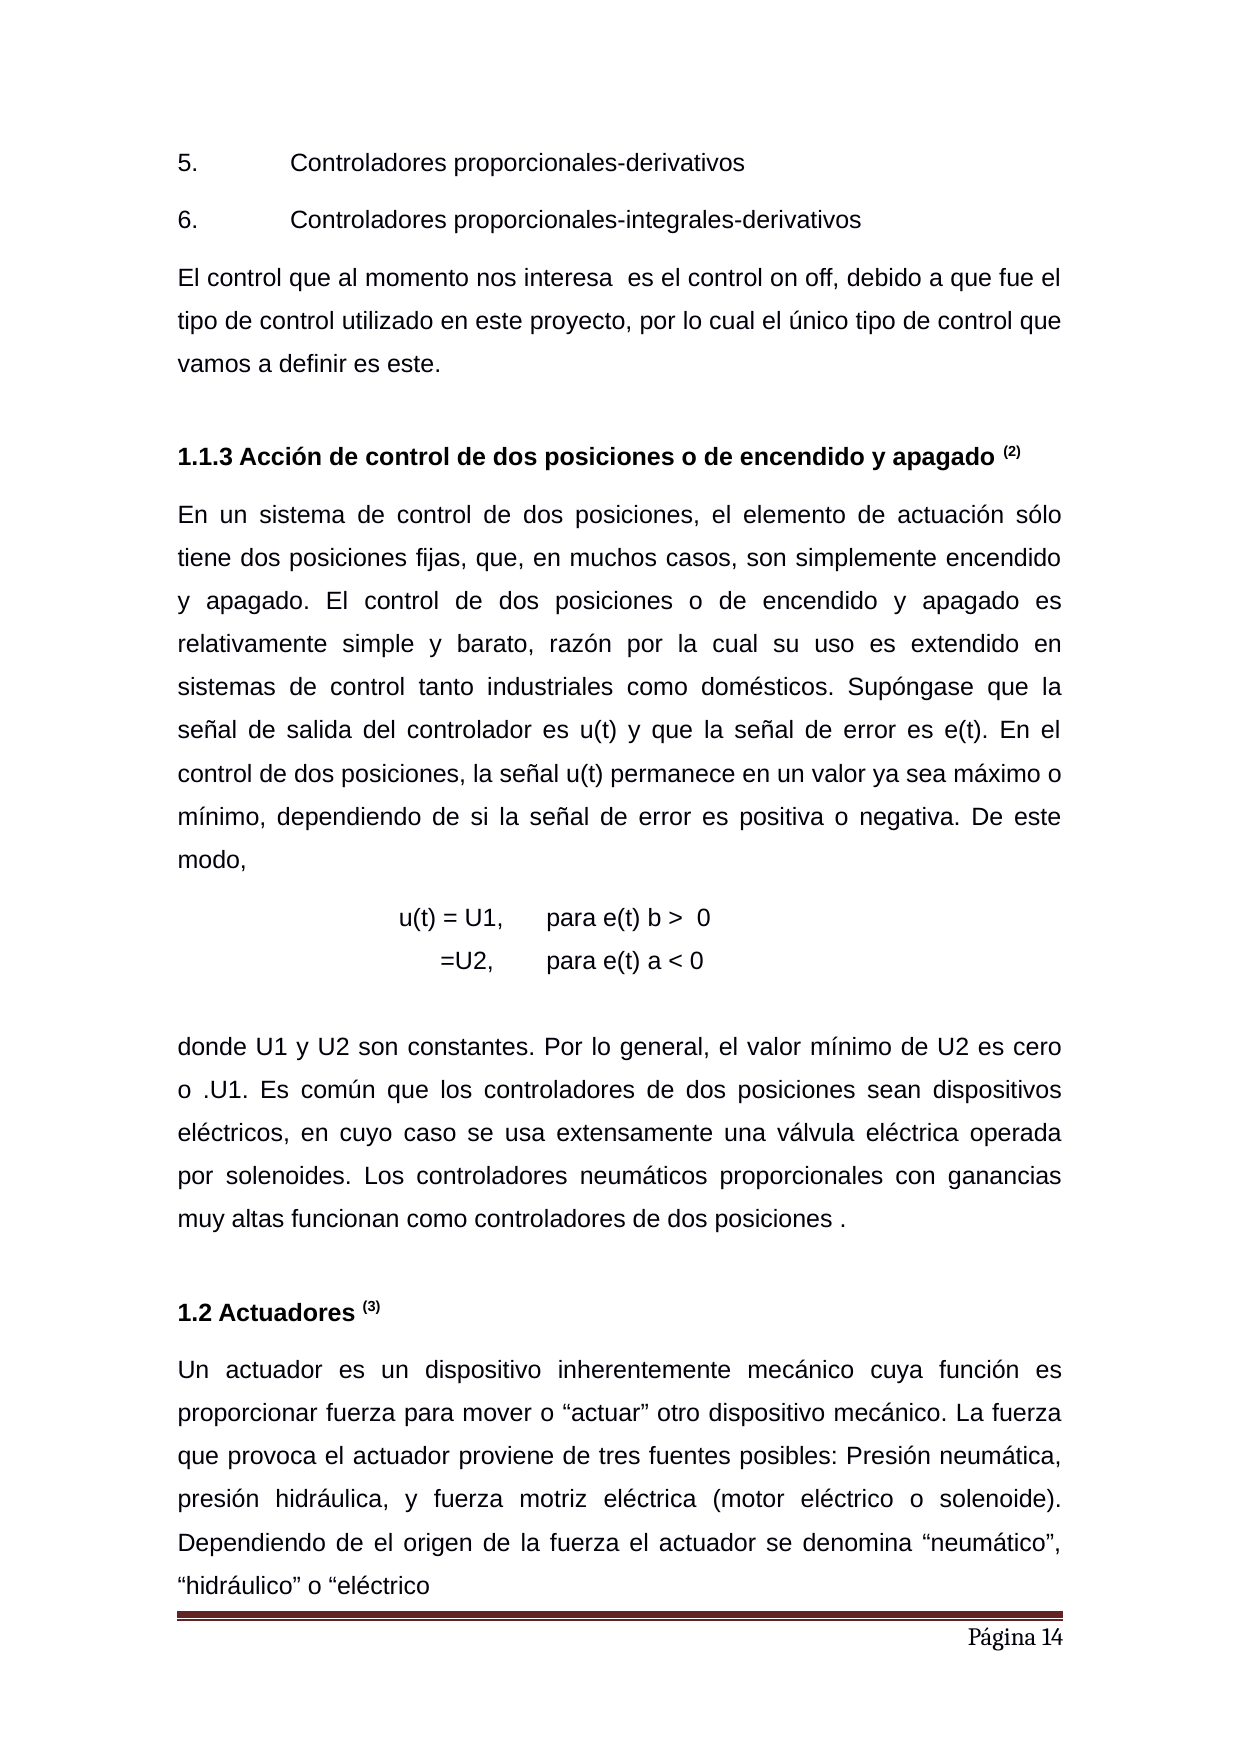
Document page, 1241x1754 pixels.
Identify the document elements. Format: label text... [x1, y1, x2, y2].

list Controladores proporcionales-derivativos [177, 148, 1063, 176]
list Controladores proporcionales-integrales-derivativos [177, 205, 1063, 234]
text El control que al momento nos interesa es el control on off, debido a que fue el tipo de control utilizado en este proyecto, por lo cual el único tipo de control que vamos a definir es este. [177, 263, 1063, 378]
subtitle 1.2 Actuadores (3) [177, 1298, 1063, 1326]
subtitle 1.1.3 Acción de control de dos posiciones o de encendido y apagado (2) [177, 442, 1063, 471]
text donde U1 y U2 son constantes. Por lo general, el valor mínimo de U2 es cero o .U1. Es común que los controladores de dos posiciones sean dispositivos eléctricos, en cuyo caso se usa extensamente una válvula eléctrica operada por solenoides. Los controladores neumáticos proporcionales con ganancias muy altas funcionan como controladores de dos posiciones . [177, 1032, 1063, 1233]
text =U2, para e(t) a < 0 [177, 946, 1063, 974]
text u(t) = U1, para e(t) b > 0 [177, 903, 1063, 931]
text Un actuador es un dispositivo inherentemente mecánico cuya función es proporcionar fuerza para mover o “actuar” otro dispositivo mecánico. La fuerza que provoca el actuador proviene de tres fuentes posibles: Presión neumática, presión hidráulica, y fuerza motriz eléctrica (motor eléctrico o solenoide). Dependiendo de el origen de la fuerza el actuador se denomina “neumático”, “hidráulico” o “eléctrico [177, 1355, 1063, 1599]
text En un sistema de control de dos posiciones, el elemento de actuación sólo tiene dos posiciones fijas, que, en muchos casos, son simplemente encendido y apagado. El control de dos posiciones o de encendido y apagado es relativamente simple y barato, razón por la cual su uso es extendido en sistemas de control tanto industriales como domésticos. Supóngase que la señal de salida del controlador es u(t) y que la señal de error es e(t). En el control de dos posiciones, la señal u(t) permanece en un valor ya sea máximo o mínimo, dependiendo de si la señal de error es positiva o negativa. De este modo, [177, 500, 1063, 874]
